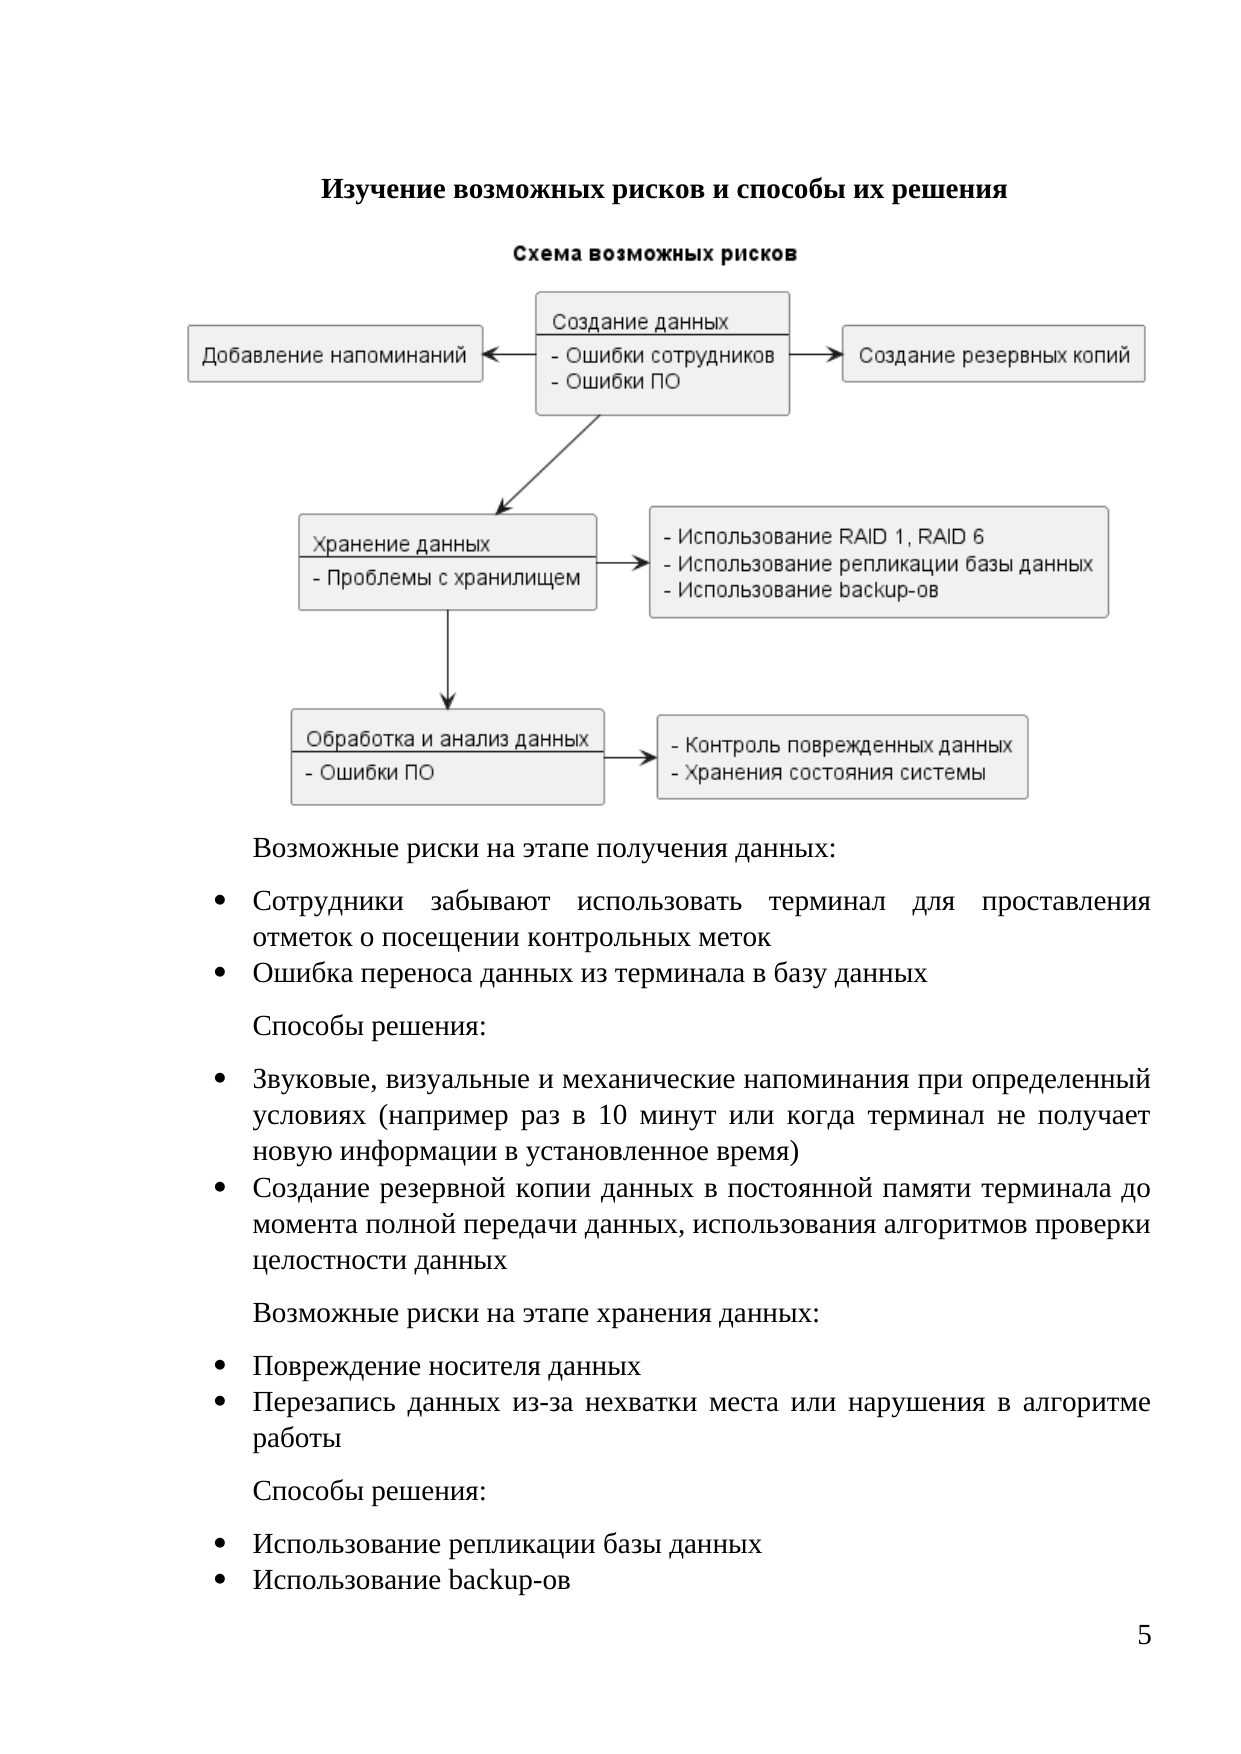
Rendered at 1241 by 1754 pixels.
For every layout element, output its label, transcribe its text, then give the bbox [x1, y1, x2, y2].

list Звуковые, визуальные и механические напоминания при определенный условиях (например раз в 10 минут или когда терминал не получает новую информации в установленное время) [215, 1061, 1152, 1167]
list Использование backup-ов [215, 1562, 1152, 1596]
list Использование репликации базы данных [215, 1526, 1152, 1559]
text Способы решения: [177, 1008, 1152, 1042]
text Возможные риски на этапе получения данных: [177, 830, 1152, 864]
text Способы решения: [177, 1473, 1152, 1507]
text Возможные риски на этапе хранения данных: [177, 1295, 1152, 1328]
list Сотрудники забывают использовать терминал для проставления отметок о посещении контрольных меток [215, 883, 1152, 953]
picture [177, 223, 1152, 812]
list Создание резервной копии данных в постоянной памяти терминала до момента полной передачи данных, использования алгоритмов проверки целостности данных [215, 1170, 1152, 1276]
list Перезапись данных из-за нехватки места или нарушения в алгоритме работы [215, 1384, 1152, 1454]
list Повреждение носителя данных [215, 1348, 1152, 1381]
text Изучение возможных рисков и способы их решения [177, 171, 1152, 204]
list Ошибка переноса данных из терминала в базу данных [215, 955, 1152, 989]
